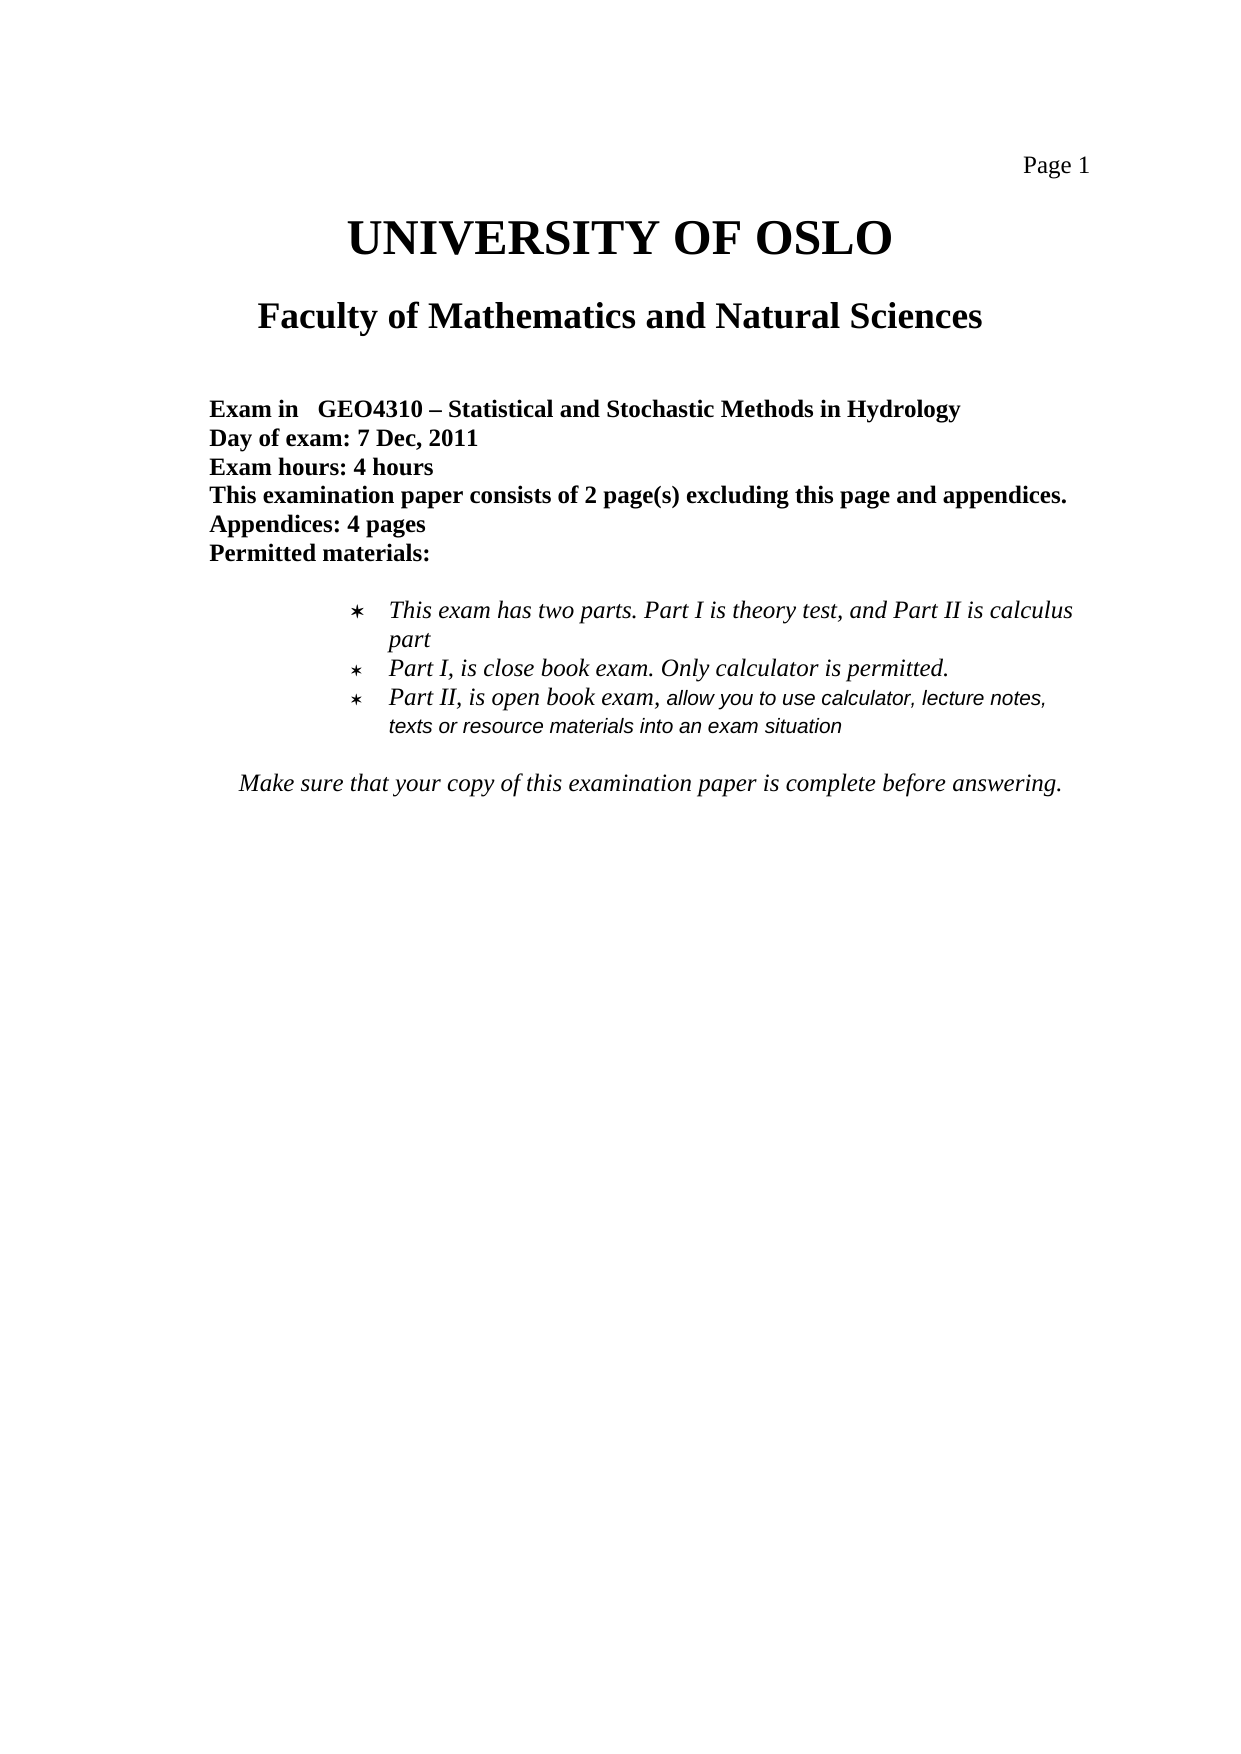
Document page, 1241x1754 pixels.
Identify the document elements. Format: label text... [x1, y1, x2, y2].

text Day of exam: 7 Dec, 2011 [150, 423, 1090, 452]
list This exam has two parts. Part I is theory test, and Part II is calculus part [351, 596, 1090, 653]
text Faculty of Mathematics and Natural Sciences [150, 294, 1090, 337]
text Exam hours: 4 hours [150, 452, 1090, 481]
list Part II, is open book exam, allow you to use calculator, lecture notes, texts or resource materials into an exam situation [351, 682, 1090, 739]
text Page 1 [150, 150, 1090, 179]
text Appendices: 4 pages [150, 509, 1090, 538]
text Permitted materials: [150, 538, 1090, 567]
text Make sure that your copy of this examination paper is complete before answering. [150, 768, 1090, 797]
text Exam in GEO4310 – Statistical and Stochastic Methods in Hydrology [150, 394, 1090, 423]
list Part I, is close book exam. Only calculator is permitted. [351, 653, 1090, 682]
text UNIVERSITY OF OSLO [150, 207, 1090, 265]
text This examination paper consists of 2 page(s) excluding this page and appendices. [150, 481, 1090, 509]
